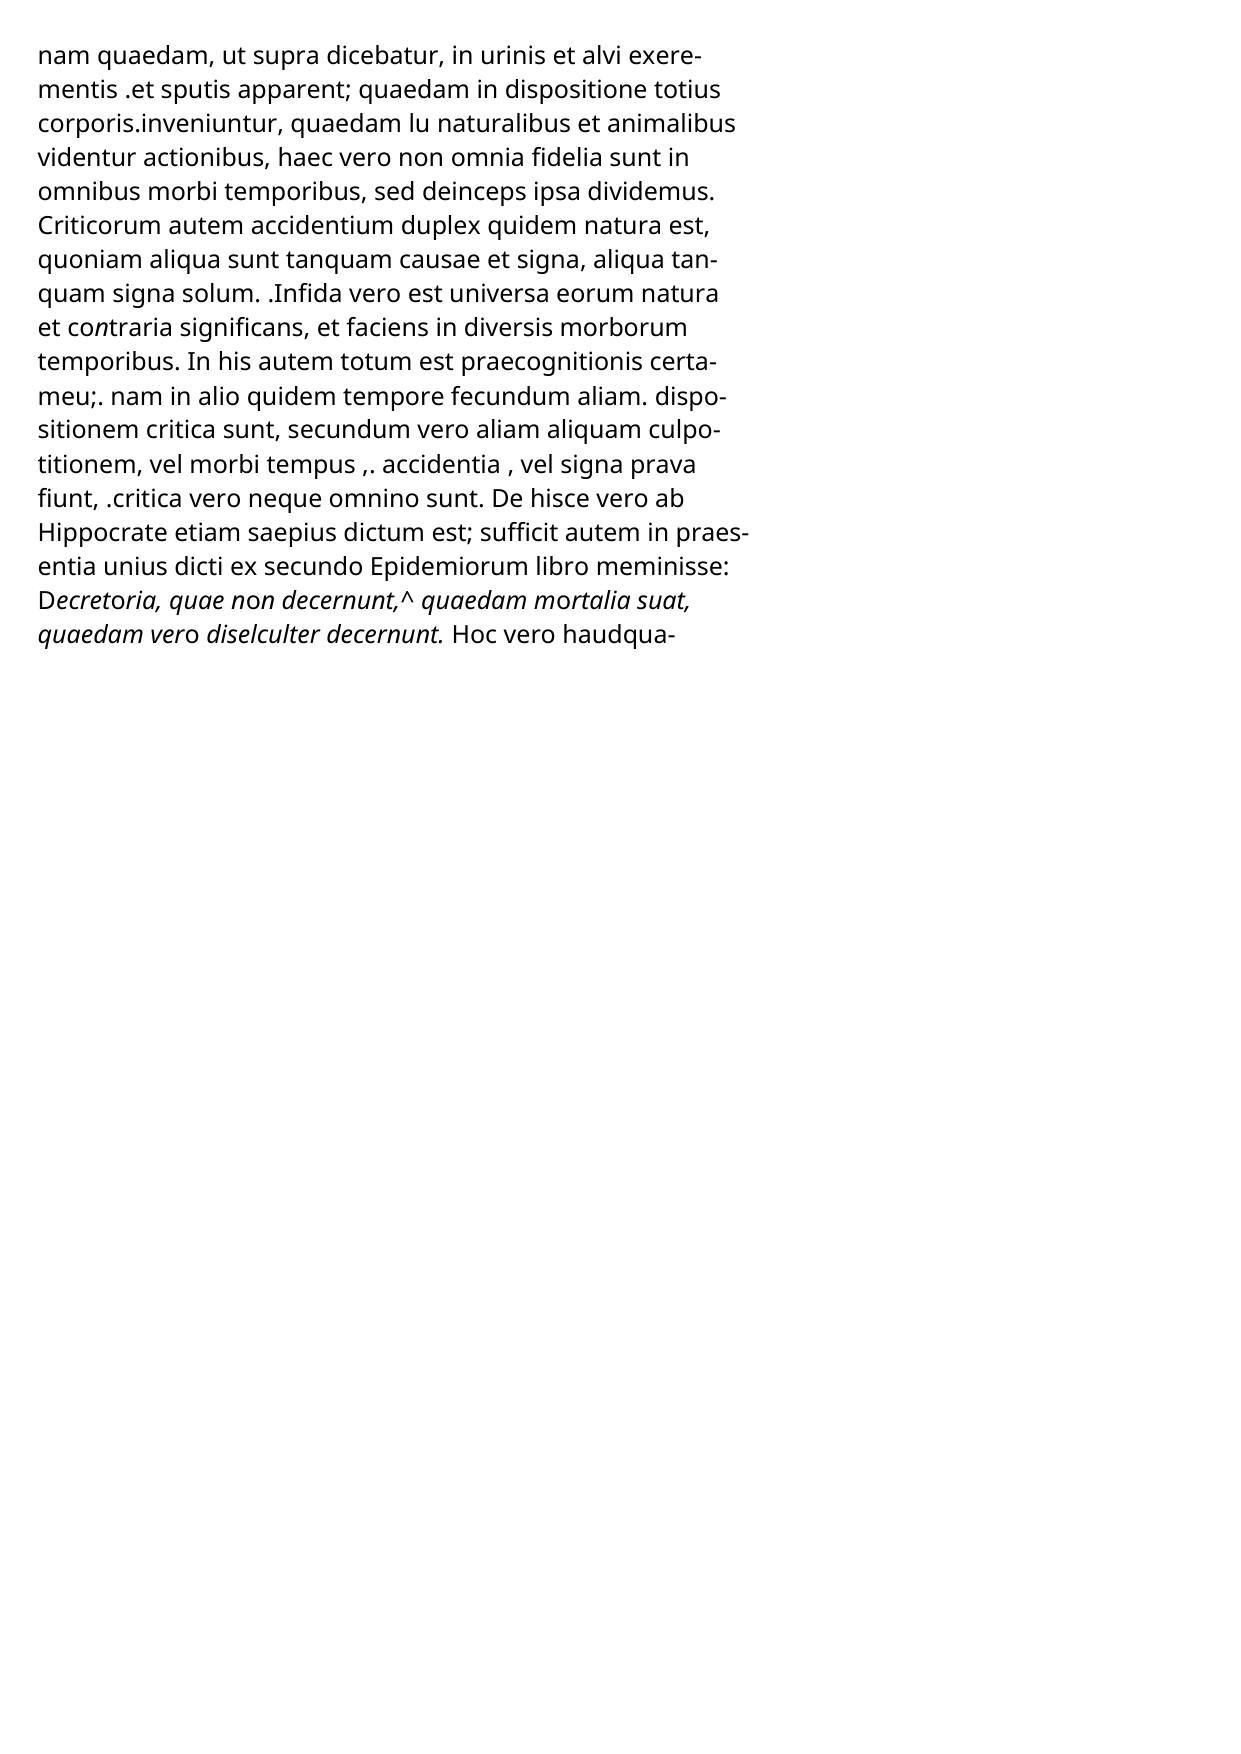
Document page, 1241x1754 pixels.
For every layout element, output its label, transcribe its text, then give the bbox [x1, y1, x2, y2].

text nam quaedam, ut supra dicebatur, in urinis et alvi exere- mentis .et sputis apparent; quaedam in dispositione totius corporis.inveniuntur, quaedam lu naturalibus et animalibus videntur actionibus, haec vero non omnia fidelia sunt in omnibus morbi temporibus, sed deinceps ipsa dividemus. Criticorum autem accidentium duplex quidem natura est, quoniam aliqua sunt tanquam causae et signa, aliqua tan- quam signa solum. .Infida vero est universa eorum natura et contraria significans, et faciens in diversis morborum temporibus. In his autem totum est praecognitionis certa- meu;. nam in alio quidem tempore fecundum aliam. dispo- sitionem critica sunt, secundum vero aliam aliquam culpo- titionem, vel morbi tempus ,. accidentia , vel signa prava fiunt, .critica vero neque omnino sunt. De hisce vero ab Hippocrate etiam saepius dictum est; sufficit autem in praes- entia unius dicti ex secundo Epidemiorum libro meminisse: Decretoria, quae non decernunt,^ quaedam mortalia suat, quaedam vero diselculter decernunt. Hoc vero haudqua- [37, 37, 1203, 651]
